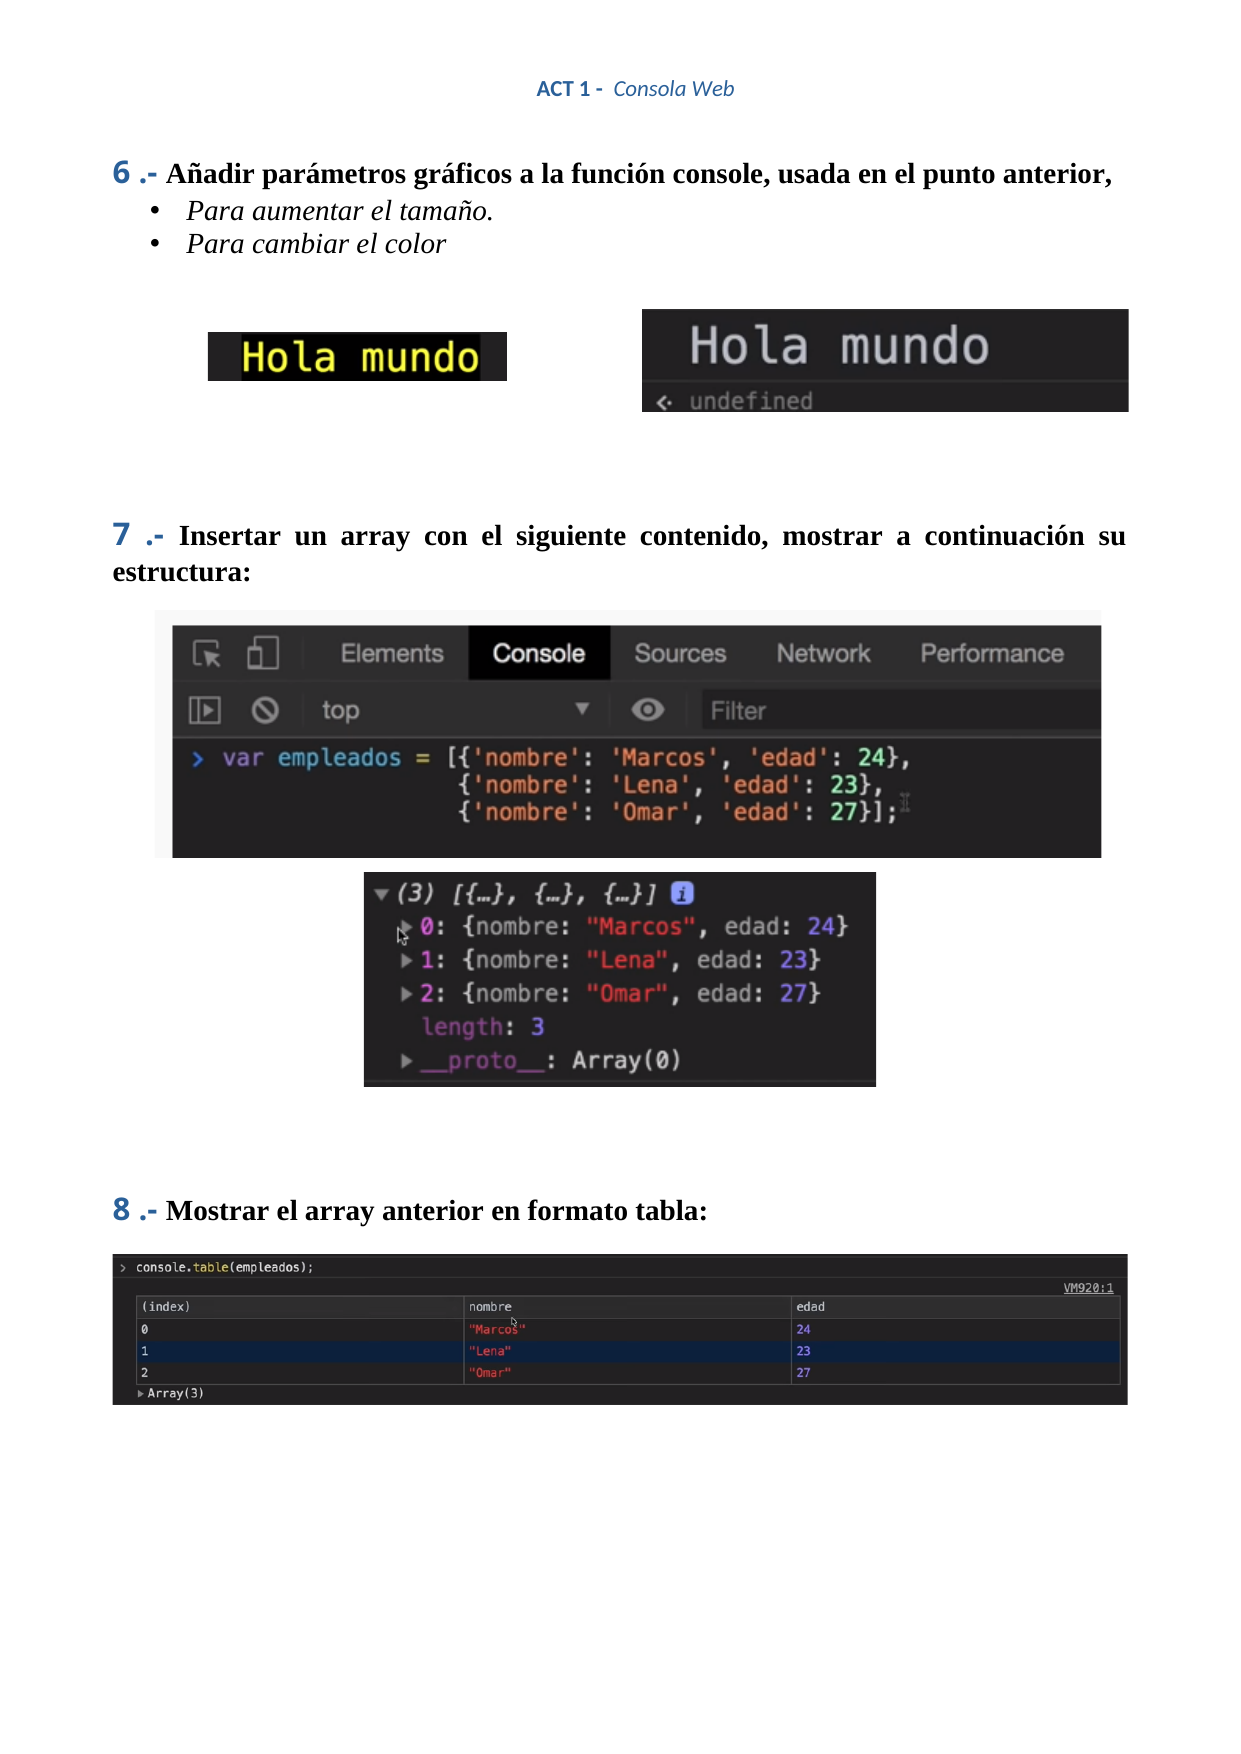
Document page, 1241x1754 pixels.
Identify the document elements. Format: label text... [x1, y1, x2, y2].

picture [112, 1254, 1128, 1405]
list Para cambiar el color [150, 226, 1128, 260]
picture [154, 610, 1102, 858]
text 7 .- Insertar un array con el siguiente contenido, mostrar a continuación su estructura: [112, 512, 1128, 588]
picture [363, 872, 877, 1087]
list Para aumentar el tamaño. [150, 193, 1128, 226]
text 6 .- Añadir parámetros gráficos a la función console, usada en el punto anterior, [112, 150, 1128, 193]
picture [642, 309, 1129, 412]
text 8 .- Mostrar el array anterior en formato tabla: [112, 1187, 1128, 1229]
